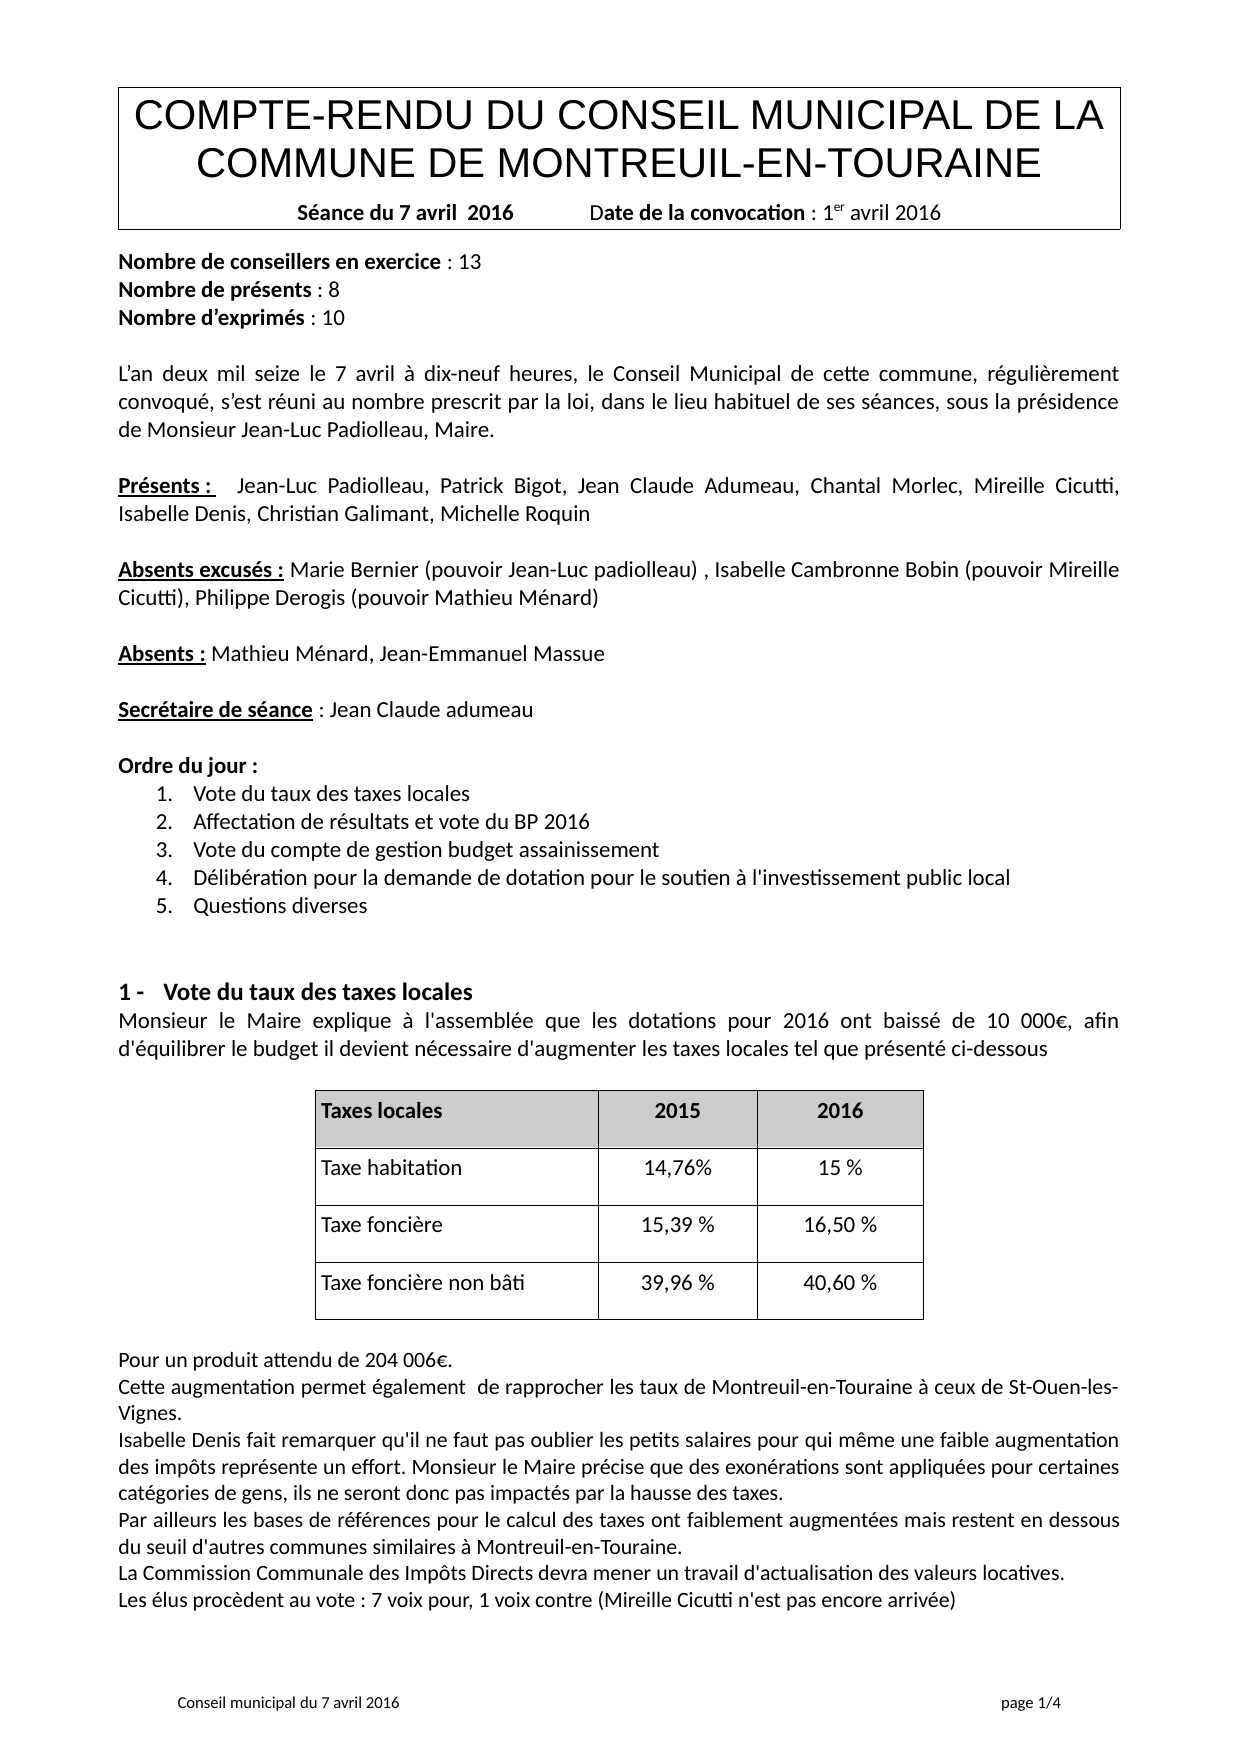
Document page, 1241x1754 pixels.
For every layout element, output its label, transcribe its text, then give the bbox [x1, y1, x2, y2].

subtitle COMPTE-RENDU DU CONSEIL MUNICIPAL DE LA COMMUNE DE MONTREUIL-EN-TOURAINE [119, 88, 1120, 186]
text Ordre du jour : [118, 751, 1120, 779]
table_cell Taxe foncière non bâti [316, 1263, 598, 1319]
text Cette augmentation permet également de rapprocher les taux de Montreuil-en-Touraine à ceux de St-Ouen-les-Vignes. [118, 1373, 1120, 1426]
text L’an deux mil seize le 7 avril à dix-neuf heures, le Conseil Municipal de cette commune, régulièrement convoqué, s’est réuni au nombre prescrit par la loi, dans le lieu habituel de ses séances, sous la présidence de Monsieur Jean-Luc Padiolleau, Maire. [118, 359, 1120, 443]
text Par ailleurs les bases de références pour le calcul des taxes ont faiblement augmentées mais restent en dessous du seuil d'autres communes similaires à Montreuil-en-Touraine. [118, 1506, 1120, 1559]
table_cell Taxe foncière [316, 1206, 598, 1262]
text Les élus procèdent au vote : 7 voix pour, 1 voix contre (Mireille Cicutti n'est pas encore arrivée) [118, 1586, 1120, 1613]
text La Commission Communale des Impôts Directs devra mener un travail d'actualisation des valeurs locatives. [118, 1559, 1120, 1586]
list Vote du compte de gestion budget assainissement [156, 836, 1120, 863]
text Nombre d’exprimés : 10 [118, 303, 1120, 331]
text Isabelle Denis fait remarquer qu'il ne faut pas oublier les petits salaires pour qui même une faible augmentation des impôts représente un effort. Monsieur le Maire précise que des exonérations sont appliquées pour certaines catégories de gens, ils ne seront donc pas impactés par la hausse des taxes. [118, 1426, 1120, 1506]
table_cell 15 % [758, 1149, 923, 1205]
table_header 2015 [599, 1091, 757, 1147]
table_cell 16,50 % [758, 1206, 923, 1262]
text Présents : Jean-Luc Padiolleau, Patrick Bigot, Jean Claude Adumeau, Chantal Morlec, Mireille Cicutti, Isabelle Denis, Christian Galimant, Michelle Roquin [118, 471, 1120, 527]
text Absents excusés : Marie Bernier (pouvoir Jean-Luc padiolleau) , Isabelle Cambronne Bobin (pouvoir Mireille Cicutti), Philippe Derogis (pouvoir Mathieu Ménard) [118, 555, 1120, 611]
text Monsieur le Maire explique à l'assemblée que les dotations pour 2016 ont baissé de 10 000€, afin d'équilibrer le budget il devient nécessaire d'augmenter les taxes locales tel que présenté ci-dessous [118, 1006, 1120, 1062]
table_header Taxes locales [316, 1091, 598, 1147]
table_header 2016 [758, 1091, 923, 1147]
list Vote du taux des taxes locales [156, 779, 1120, 807]
table_cell Taxe habitation [316, 1149, 598, 1205]
list Questions diverses [156, 892, 1120, 919]
text Nombre de présents : 8 [118, 275, 1120, 303]
subtitle Vote du taux des taxes locales [118, 976, 1120, 1006]
text Pour un produit attendu de 204 006€. [118, 1346, 1120, 1373]
table_cell 39,96 % [599, 1263, 757, 1319]
list Affectation de résultats et vote du BP 2016 [156, 807, 1120, 836]
table_cell 40,60 % [758, 1263, 923, 1319]
text Absents : Mathieu Ménard, Jean-Emmanuel Massue [118, 639, 1120, 667]
list Délibération pour la demande de dotation pour le soutien à l'investissement public local [156, 863, 1120, 892]
text Nombre de conseillers en exercice : 13 [118, 247, 1120, 275]
table_cell 14,76% [599, 1149, 757, 1205]
text Séance du 7 avril 2016 Date de la convocation : 1er avril 2016 [119, 195, 1120, 229]
text Secrétaire de séance : Jean Claude adumeau [118, 695, 1120, 723]
table_cell 15,39 % [599, 1206, 757, 1262]
